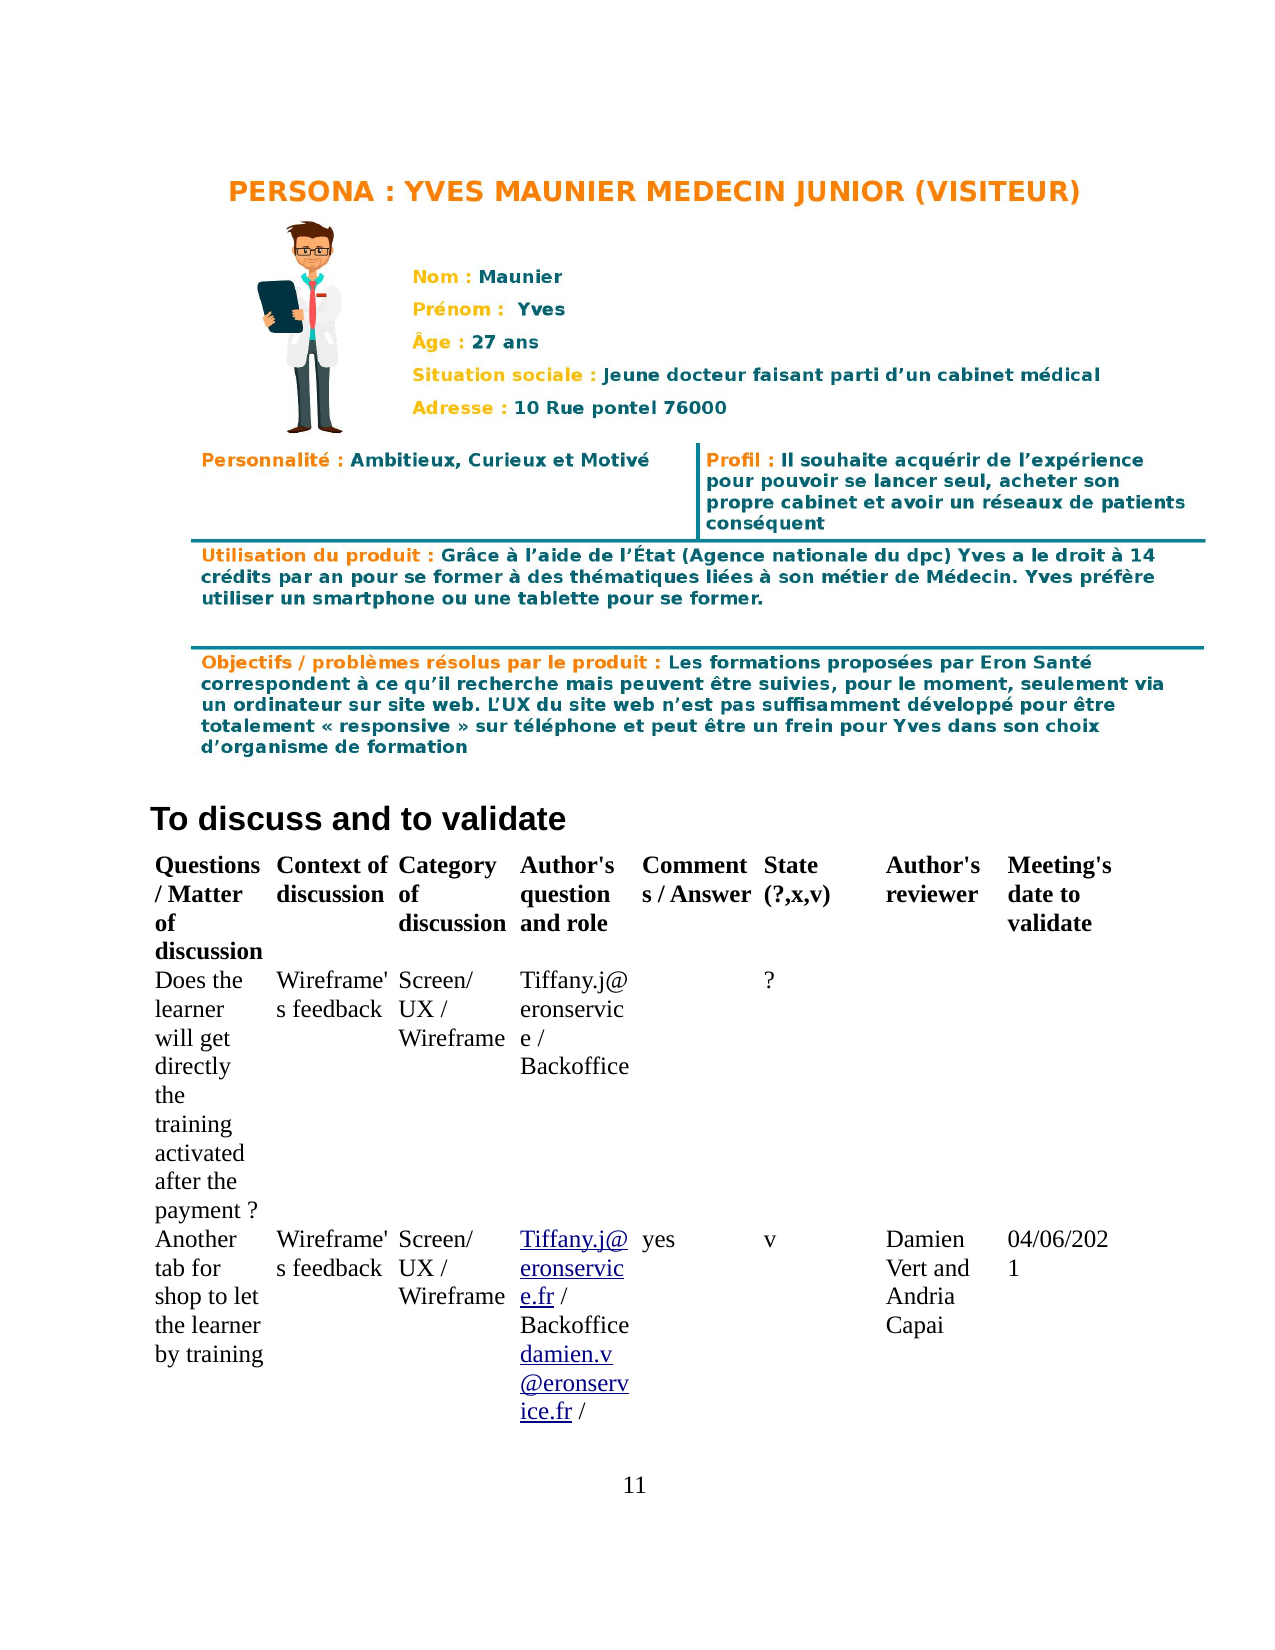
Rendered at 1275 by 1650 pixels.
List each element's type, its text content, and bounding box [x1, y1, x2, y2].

table_cell [638, 965, 759, 1224]
table_cell Wireframe's feedback [272, 1224, 394, 1425]
table_header Author's question and role [516, 850, 637, 965]
table_header State (?,x,v) [759, 850, 881, 965]
table_cell Does the learner will get directly the training activated after the payment ? [150, 965, 272, 1224]
table_cell Wireframe's feedback [272, 965, 394, 1224]
subtitle To discuss and to validate [150, 799, 1125, 838]
table_cell Tiffany.j@eronservice.fr / Backofficedamien.v@eronservice.fr / [516, 1224, 637, 1425]
table_header Comments / Answer [638, 850, 759, 965]
table_cell [881, 965, 1003, 1224]
table_cell Tiffany.j@eronservice / Backoffice [516, 965, 637, 1224]
table_header Category of discussion [394, 850, 516, 965]
table_header Context of discussion [272, 850, 394, 965]
table_header Author's reviewer [881, 850, 1003, 965]
table_header Questions / Matter of discussion [150, 850, 272, 965]
table_cell 04/06/2021 [1003, 1224, 1125, 1425]
table_cell Screen/ UX / Wireframe [394, 1224, 516, 1425]
table_header Meeting's date to validate [1003, 850, 1125, 965]
picture [150, 150, 1244, 766]
table_cell yes [638, 1224, 759, 1425]
table_cell v [759, 1224, 881, 1425]
table_cell ? [759, 965, 881, 1224]
table_cell Damien Vert and Andria Capai [881, 1224, 1003, 1425]
table_cell Screen/ UX / Wireframe [394, 965, 516, 1224]
table_cell [1003, 965, 1125, 1224]
table_cell Another tab for shop to let the learner by training [150, 1224, 272, 1425]
